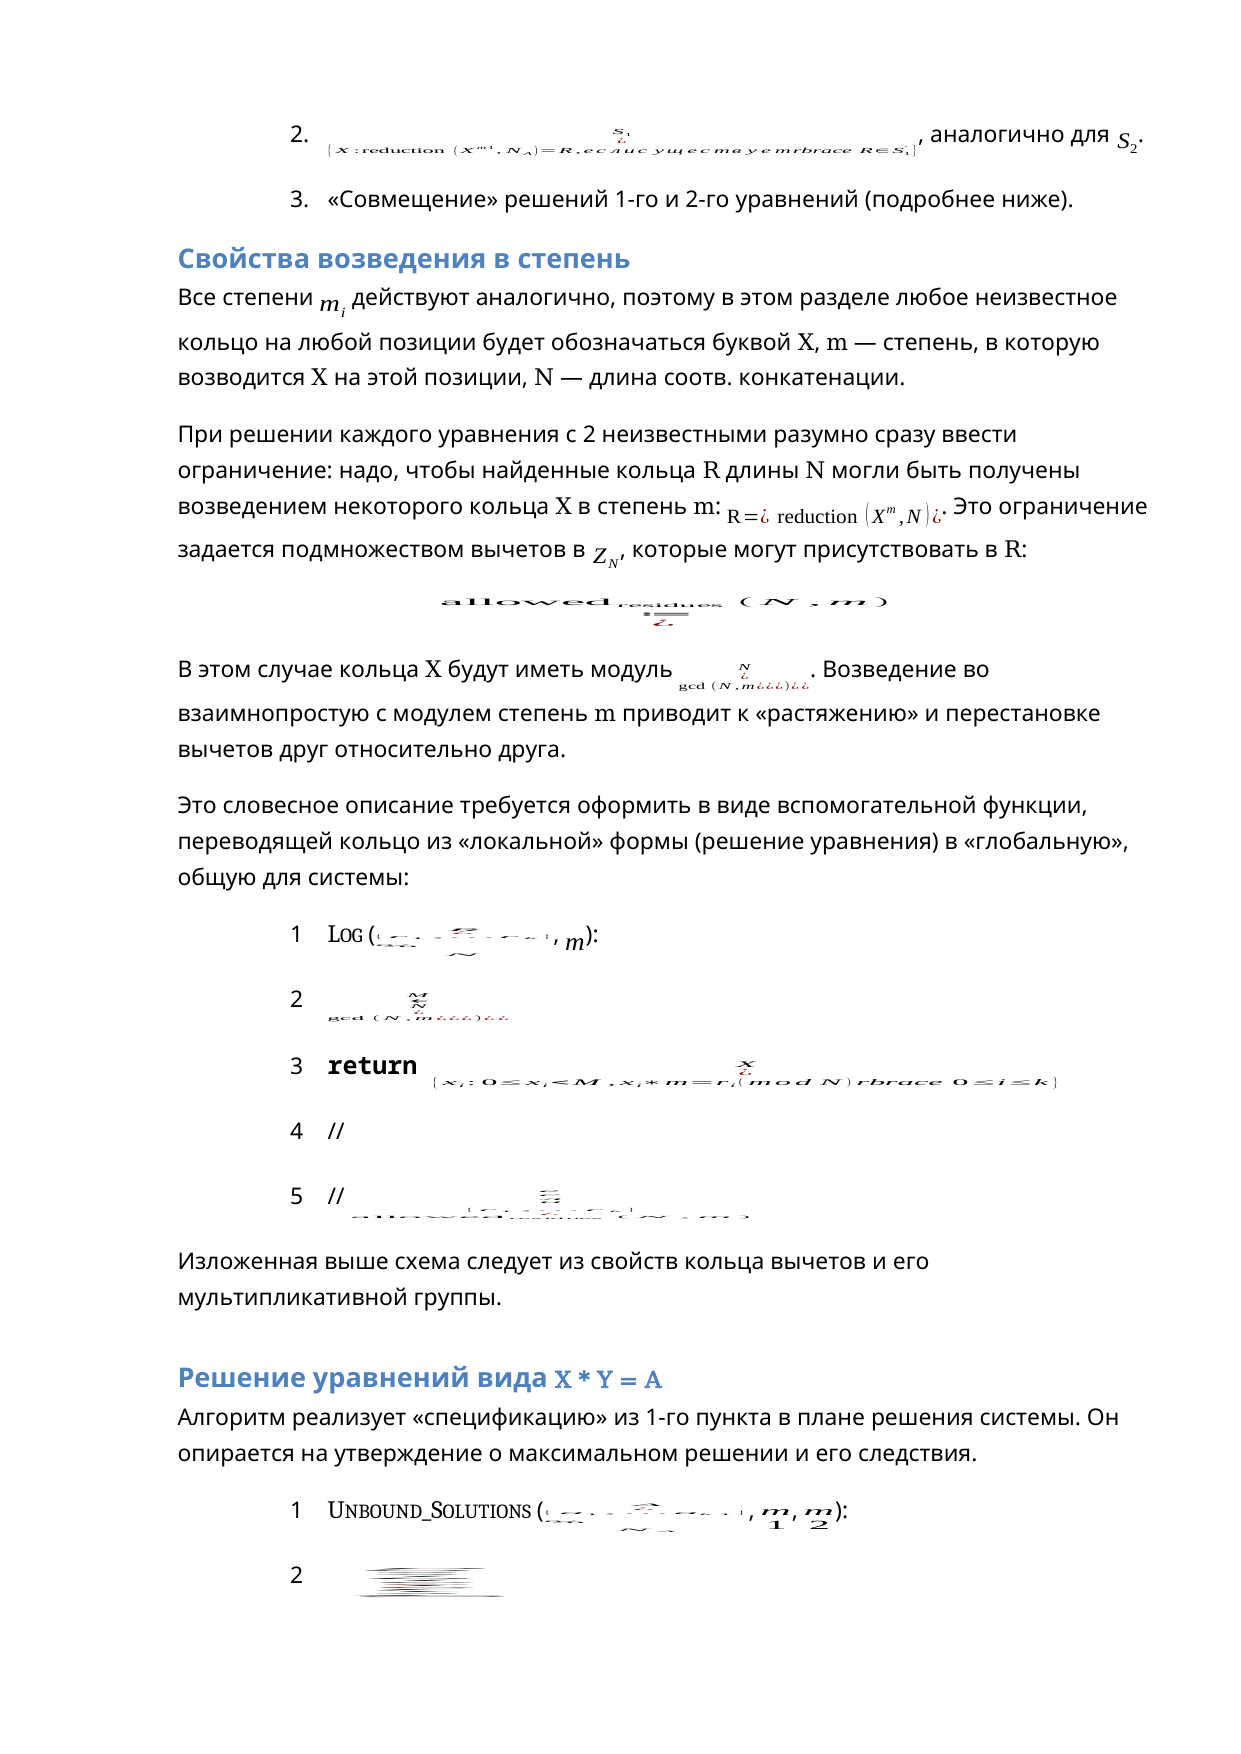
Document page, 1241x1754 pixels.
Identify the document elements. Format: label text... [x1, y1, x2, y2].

text При решении каждого уравнения с 2 неизвестными разумно сразу ввести ограничение: надо, чтобы найденные кольца R длины N могли быть получены возведением некоторого кольца X в степень m: . Это ограничение задается подмножеством вычетов в , которые могут присутствовать в R: [177, 418, 1152, 572]
list «Совмещение» решений 1-го и 2-го уравнений (подробнее ниже). [290, 183, 1152, 214]
list , аналогично для . [290, 118, 1152, 157]
text Это словесное описание требуется оформить в виде вспомогательной функции, переводящей кольцо из «локальной» формы (решение уравнения) в «глобальную», общую для системы: [177, 789, 1152, 892]
list // [290, 1180, 1152, 1219]
text Алгоритм реализует «спецификацию» из 1-го пункта в плане решения системы. Он опирается на утверждение о максимальном решении и его следствия. [177, 1401, 1152, 1468]
text Свойства возведения в степень Все степени действуют аналогично, поэтому в этом разделе любое неизвестное кольцо на любой позиции будет обозначаться буквой X, m — степень, в которую возводится X на этой позиции, N — длина соотв. конкатенации. [177, 240, 1152, 393]
list Unbound_Solutions (, , ): [290, 1494, 1152, 1533]
list return [290, 1048, 1152, 1089]
list Log (, ): [290, 918, 1152, 957]
text Изложенная выше схема следует из свойств кольца вычетов и его мультипликативной группы. [177, 1245, 1152, 1312]
subtitle Решение уравнений вида X * Y = A [177, 1359, 1152, 1396]
text В этом случае кольца X будут иметь модуль . Возведение во взаимнопростую с модулем степень m приводит к «растяжению» и перестановке вычетов друг относительно друга. [177, 652, 1152, 764]
list // [290, 1115, 1152, 1155]
